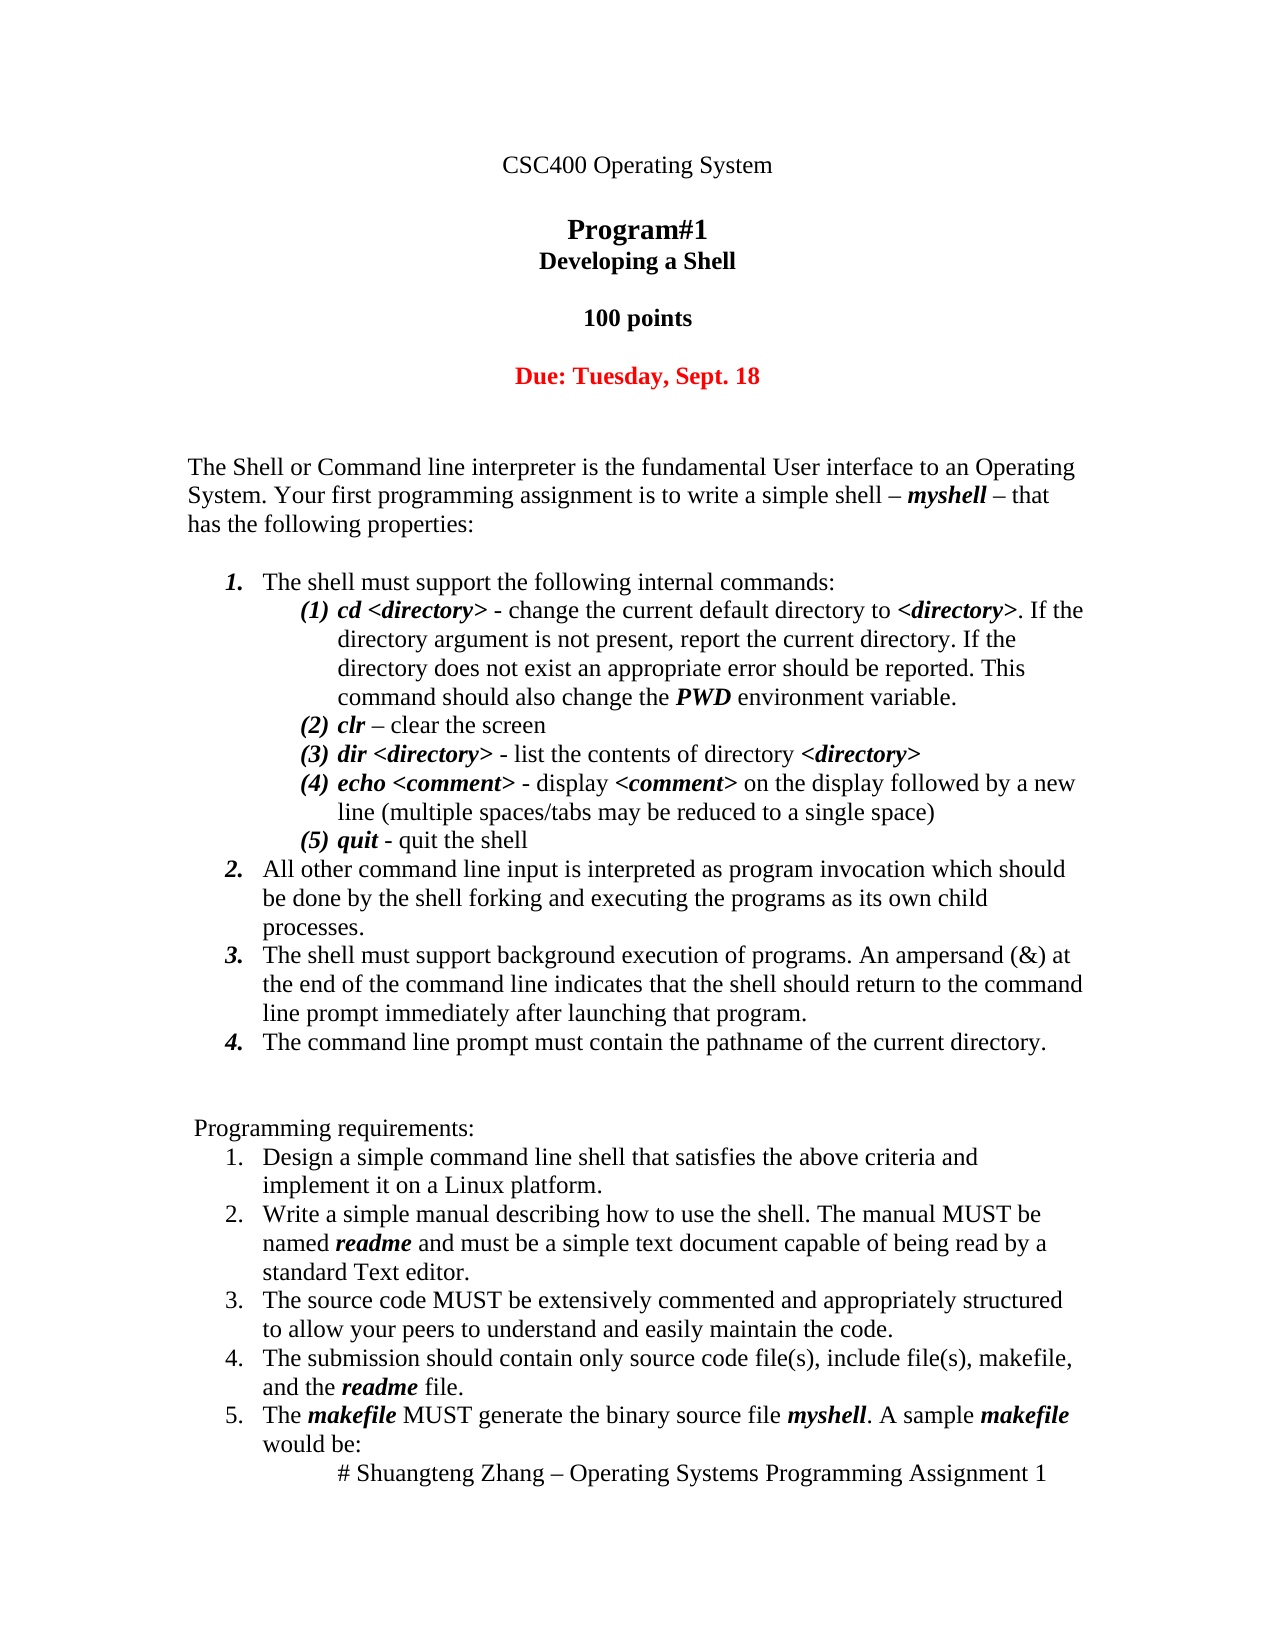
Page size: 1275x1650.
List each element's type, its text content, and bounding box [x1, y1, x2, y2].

text Developing a Shell [187, 246, 1087, 274]
text The Shell or Command line interpreter is the fundamental User interface to an Operating System. Your first programming assignment is to write a simple shell – myshell – that has the following properties: [187, 452, 1087, 538]
list quit - quit the shell [300, 826, 1087, 854]
list echo <comment> - display <comment> on the display followed by a new line (multiple spaces/tabs may be reduced to a single space) [300, 768, 1087, 826]
list The shell must support background execution of programs. An ampersand (&) at the end of the command line indicates that the shell should return to the command line prompt immediately after launching that program. [225, 941, 1087, 1027]
text Program#1 [187, 212, 1087, 246]
list clr – clear the screen [300, 711, 1087, 739]
text CSC400 Operating System [187, 150, 1087, 179]
list All other command line input is interpreted as program invocation which should be done by the shell forking and executing the programs as its own child processes. [225, 854, 1087, 941]
list The shell must support the following internal commands: [225, 567, 1087, 596]
text Due: Tuesday, Sept. 18 [187, 361, 1087, 389]
list The command line prompt must contain the pathname of the current directory. [225, 1027, 1087, 1056]
list cd <directory> - change the current default directory to <directory>. If the directory argument is not present, report the current directory. If the directory does not exist an appropriate error should be reported. This command should also change the PWD environment variable. [300, 596, 1087, 711]
list Design a simple command line shell that satisfies the above criteria and implement it on a Linux platform. [225, 1142, 1087, 1199]
text # Shuangteng Zhang – Operating Systems Programming Assignment 1 [337, 1458, 1087, 1487]
text Programming requirements: [187, 1113, 1087, 1142]
text 100 points [187, 303, 1087, 332]
list The submission should contain only source code file(s), include file(s), makefile, and the readme file. [225, 1343, 1087, 1401]
list dir <directory> - list the contents of directory <directory> [300, 739, 1087, 768]
list Write a simple manual describing how to use the shell. The manual MUST be named readme and must be a simple text document capable of being read by a standard Text editor. [225, 1199, 1087, 1286]
list The source code MUST be extensively commented and appropriately structured to allow your peers to understand and easily maintain the code. [225, 1286, 1087, 1343]
list The makefile MUST generate the binary source file myshell. A sample makefile would be: [225, 1401, 1087, 1458]
